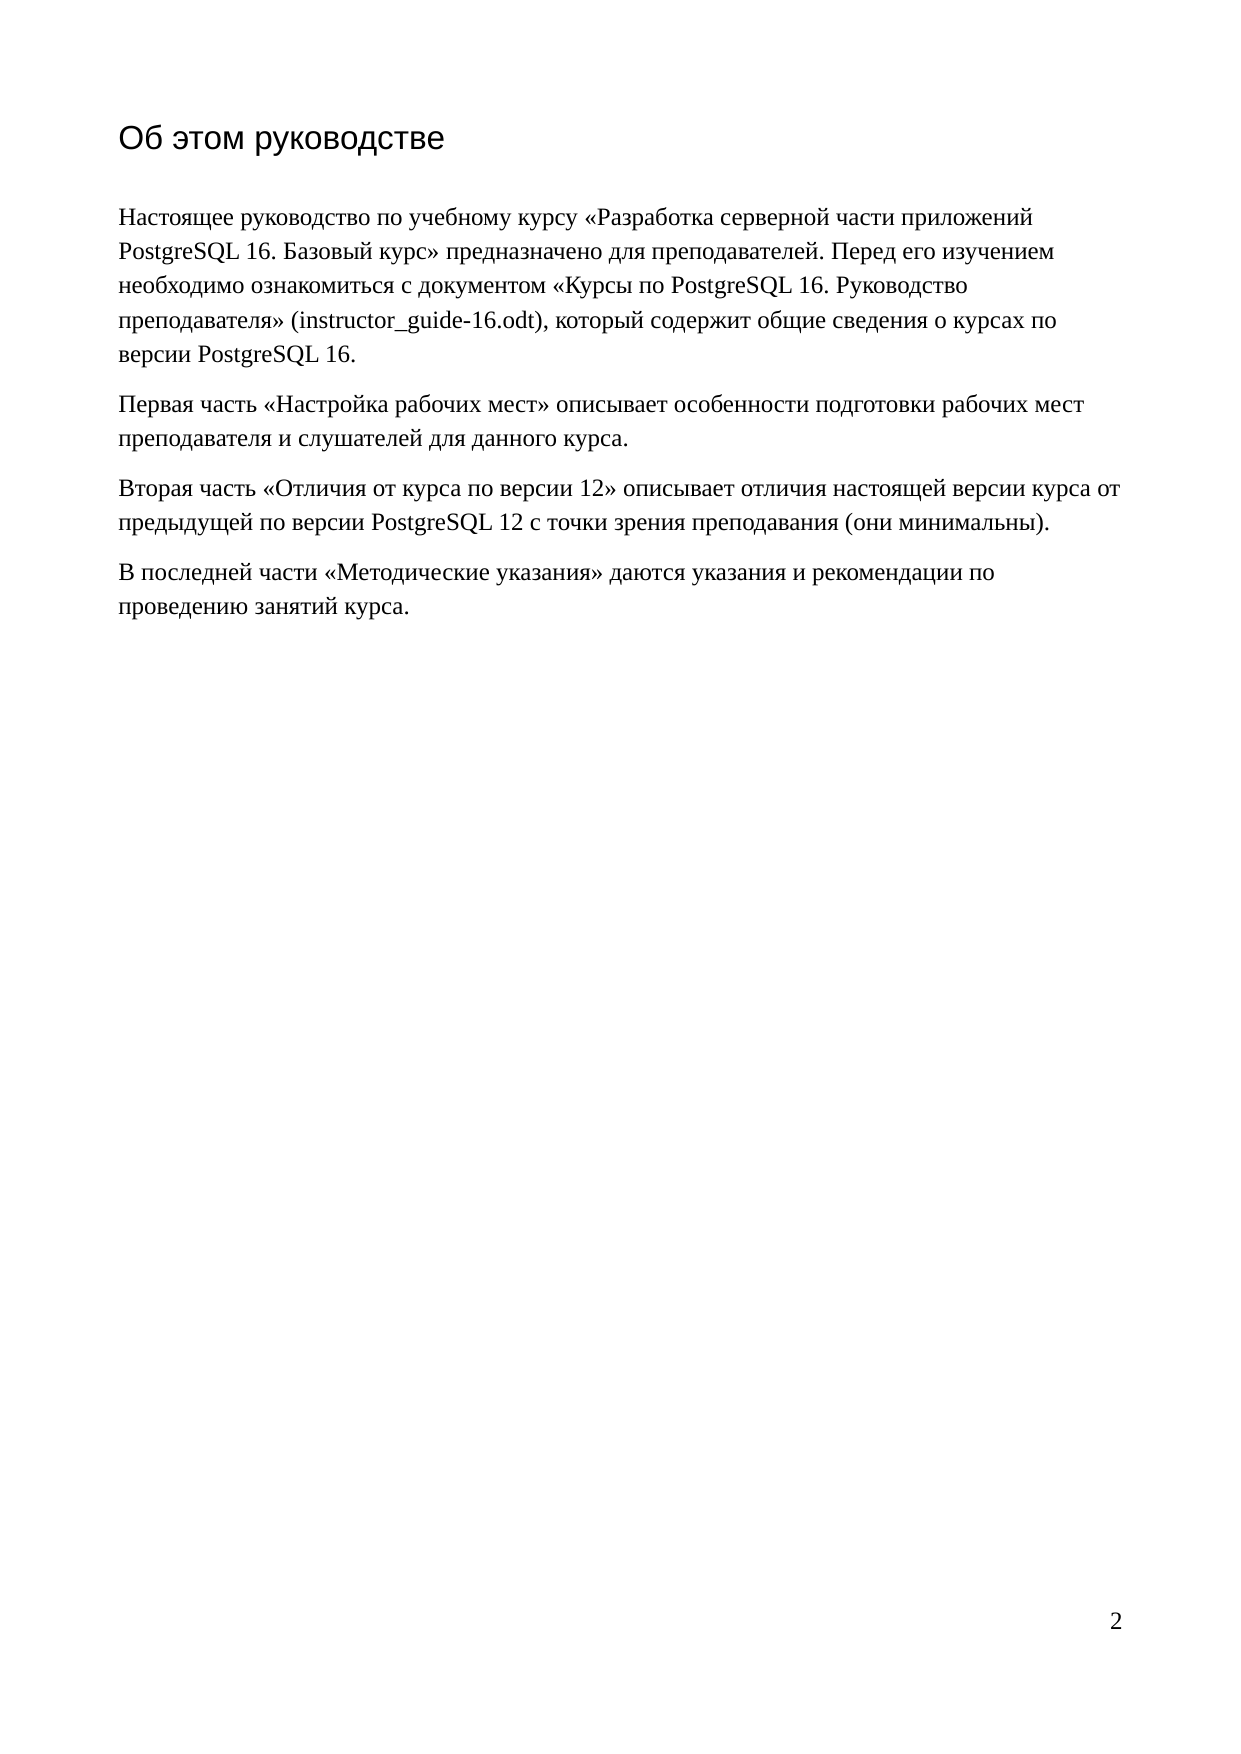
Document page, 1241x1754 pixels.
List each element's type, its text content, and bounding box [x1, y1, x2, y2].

text Настоящее руководство по учебному курсу «Разработка серверной части приложений PostgreSQL 16. Базовый курс» предназначено для преподавателей. Перед его изучением необходимо ознакомиться с документом «Курсы по PostgreSQL 16. Руководство преподавателя» (instructor_guide-16.odt), который содержит общие сведения о курсах по версии PostgreSQL 16. [118, 202, 1122, 368]
subtitle Об этом руководстве [118, 118, 1122, 157]
text В последней части «Методические указания» даются указания и рекомендации по проведению занятий курса. [118, 557, 1122, 620]
text Первая часть «Настройка рабочих мест» описывает особенности подготовки рабочих мест преподавателя и слушателей для данного курса. [118, 389, 1122, 452]
